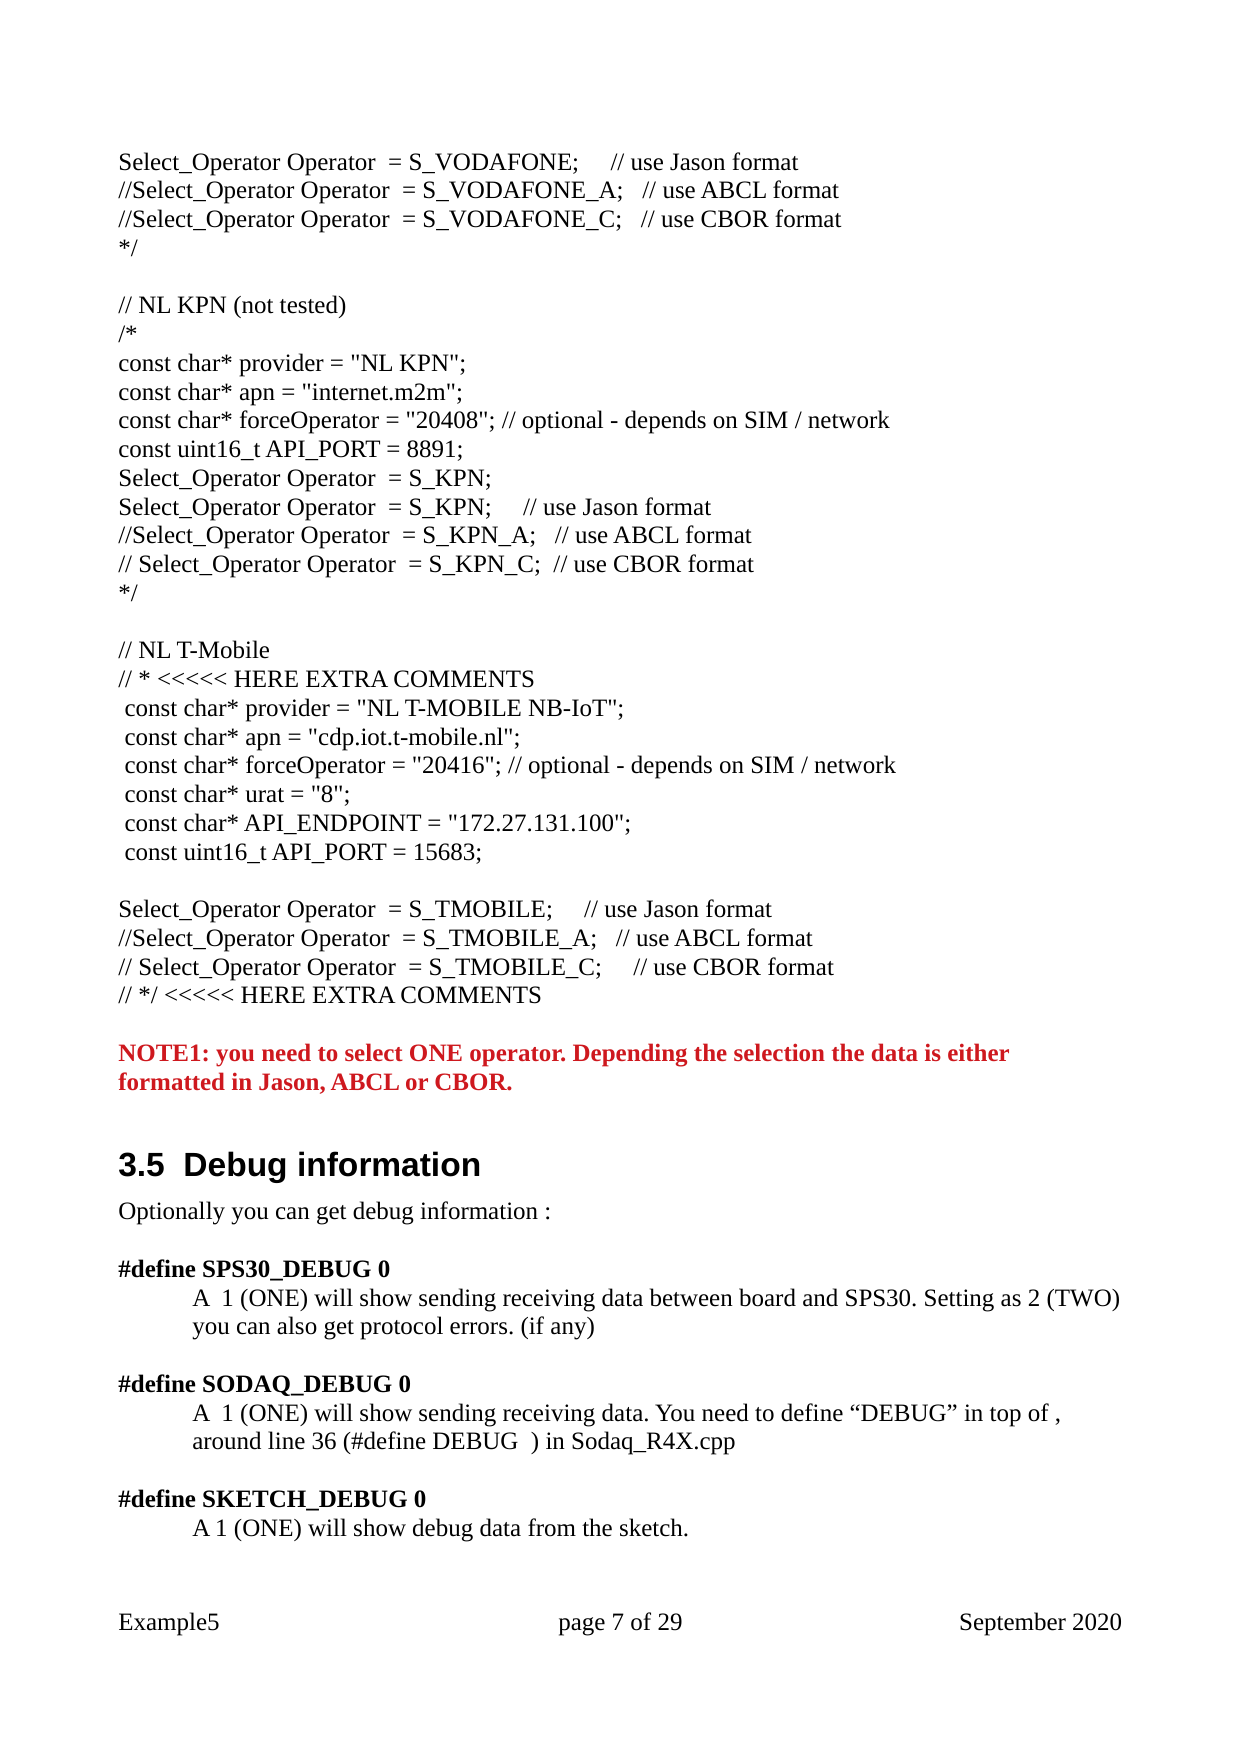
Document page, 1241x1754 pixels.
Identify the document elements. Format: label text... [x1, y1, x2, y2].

text const char* forceOperator = "20416"; // optional - depends on SIM / network [118, 751, 1122, 779]
text Select_Operator Operator = S_VODAFONE; // use Jason format [118, 147, 1122, 176]
text const uint16_t API_PORT = 8891; [118, 434, 1122, 463]
text const char* apn = "internet.m2m"; [118, 377, 1122, 406]
text const char* urat = "8"; [118, 779, 1122, 808]
text #define SKETCH_DEBUG 0 [118, 1484, 1122, 1513]
text */ [118, 233, 1122, 262]
text // Select_Operator Operator = S_KPN_C; // use CBOR format [118, 549, 1122, 578]
text const uint16_t API_PORT = 15683; [118, 837, 1122, 866]
text const char* API_ENDPOINT = "172.27.131.100"; [118, 808, 1122, 837]
text // * <<<<< HERE EXTRA COMMENTS [118, 664, 1122, 693]
text // NL KPN (not tested) [118, 291, 1122, 319]
text #define SODAQ_DEBUG 0 [118, 1369, 1122, 1398]
text Select_Operator Operator = S_TMOBILE; // use Jason format [118, 894, 1122, 923]
text // Select_Operator Operator = S_TMOBILE_C; // use CBOR format [118, 952, 1122, 981]
text Optionally you can get debug information : [118, 1196, 1122, 1254]
text const char* apn = "cdp.iot.t-mobile.nl"; [118, 722, 1122, 751]
text A 1 (ONE) will show debug data from the sketch. [192, 1513, 1122, 1541]
subtitle 3.5 Debug information [118, 1145, 1122, 1184]
text // NL T-Mobile [118, 636, 1122, 664]
text A 1 (ONE) will show sending receiving data between board and SPS30. Setting as 2 (TWO) you can also get protocol errors. (if any) [192, 1283, 1122, 1340]
text Select_Operator Operator = S_KPN; // use Jason format [118, 492, 1122, 521]
text NOTE1: you need to select ONE operator. Depending the selection the data is either formatted in Jason, ABCL or CBOR. [118, 1038, 1122, 1096]
text */ [118, 578, 1122, 607]
text //Select_Operator Operator = S_KPN_A; // use ABCL format [118, 521, 1122, 549]
text //Select_Operator Operator = S_VODAFONE_C; // use CBOR format [118, 204, 1122, 233]
text Select_Operator Operator = S_KPN; [118, 463, 1122, 492]
text const char* forceOperator = "20408"; // optional - depends on SIM / network [118, 406, 1122, 434]
text const char* provider = "NL KPN"; [118, 348, 1122, 377]
text //Select_Operator Operator = S_TMOBILE_A; // use ABCL format [118, 923, 1122, 952]
text // */ <<<<< HERE EXTRA COMMENTS [118, 981, 1122, 1009]
text A 1 (ONE) will show sending receiving data. You need to define “DEBUG” in top of , around line 36 (#define DEBUG ) in Sodaq_R4X.cpp [192, 1398, 1122, 1455]
text const char* provider = "NL T-MOBILE NB-IoT"; [118, 693, 1122, 722]
text #define SPS30_DEBUG 0 [118, 1254, 1122, 1283]
text /* [118, 319, 1122, 348]
text //Select_Operator Operator = S_VODAFONE_A; // use ABCL format [118, 176, 1122, 204]
